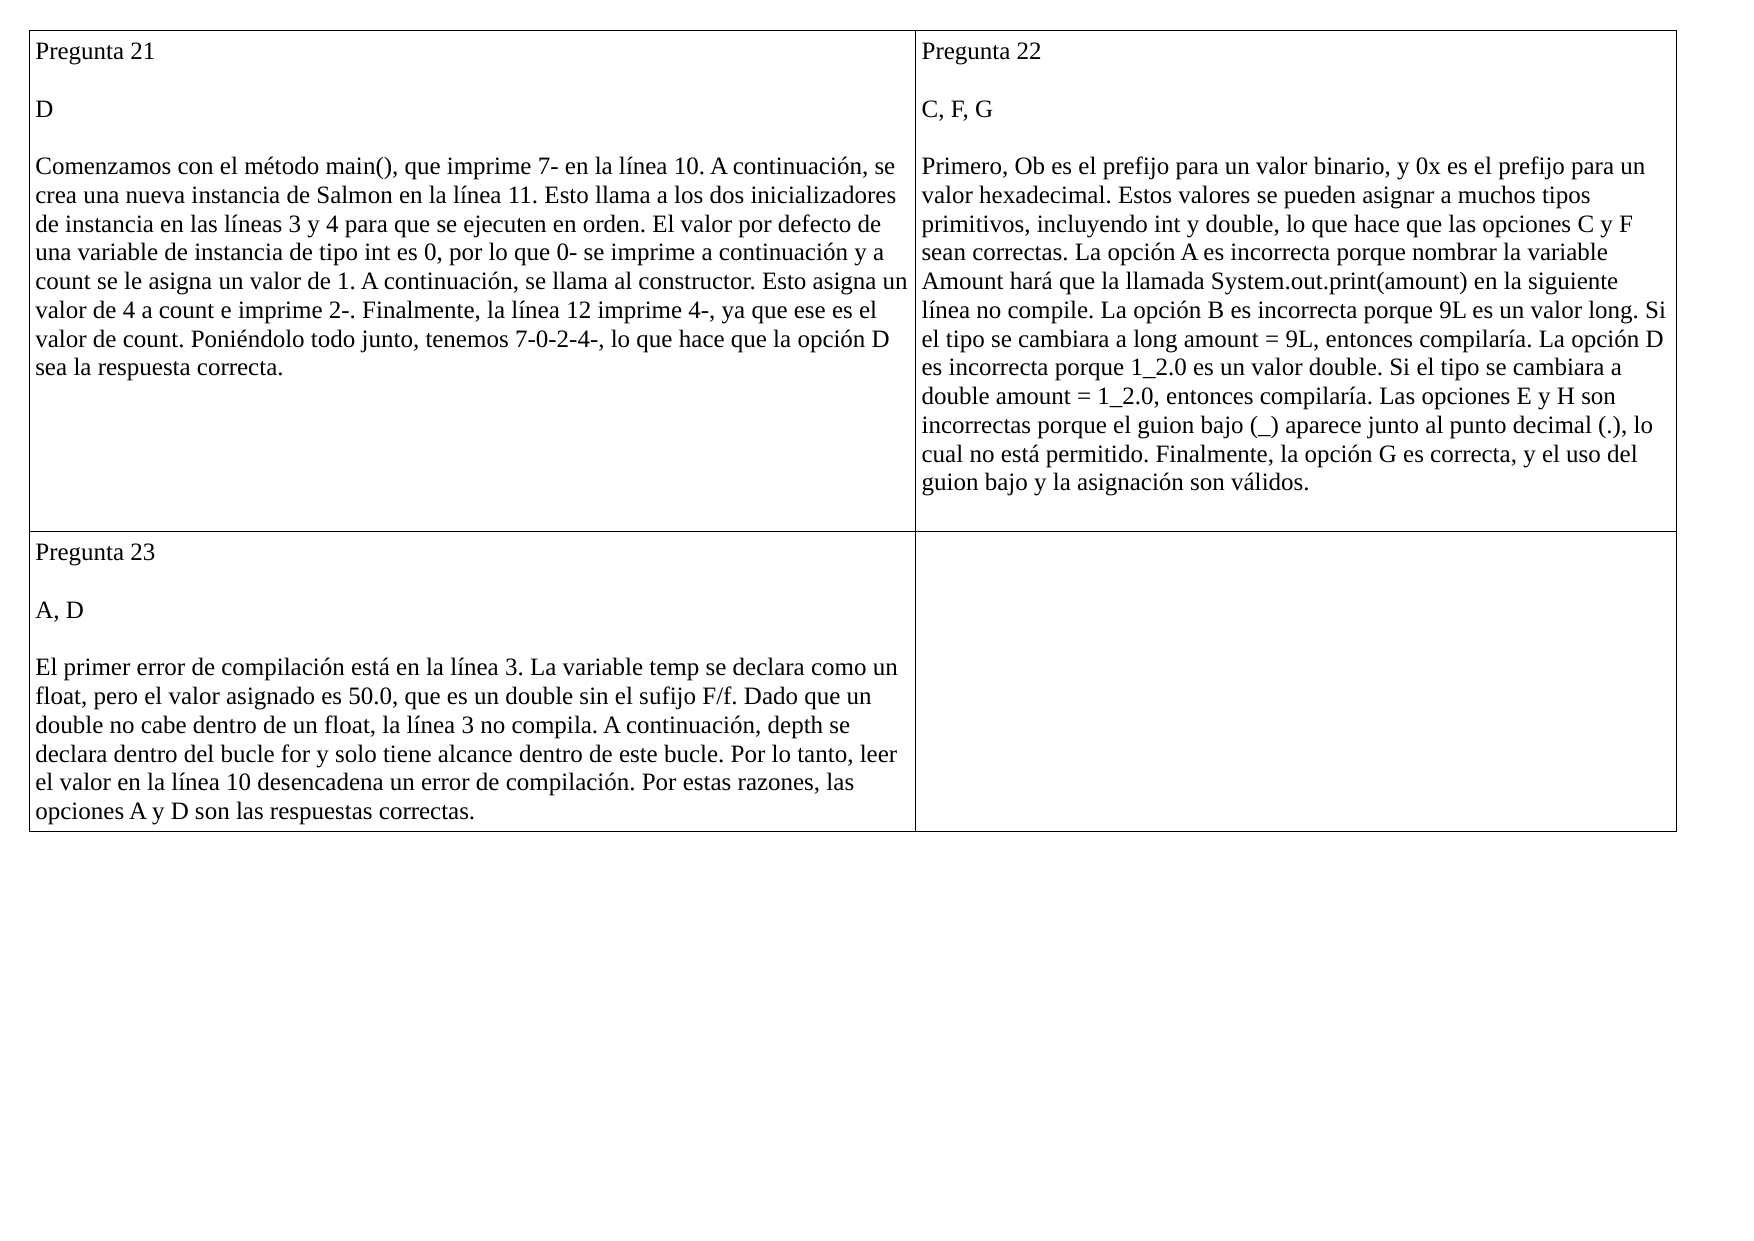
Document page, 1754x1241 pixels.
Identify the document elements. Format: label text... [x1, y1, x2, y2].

table_cell Pregunta 22 C, F, G Primero, Ob es el prefijo para un valor binario, y 0x es el prefijo para un valor hexadecimal. Estos valores se pueden asignar a muchos tipos primitivos, incluyendo int y double, lo que hace que las opciones C y F sean correctas. La opción A es incorrecta porque nombrar la variable Amount hará que la llamada System.out.print(amount) en la siguiente línea no compile. La opción B es incorrecta porque 9L es un valor long. Si el tipo se cambiara a long amount = 9L, entonces compilaría. La opción D es incorrecta porque 1_2.0 es un valor double. Si el tipo se cambiara a double amount = 1_2.0, entonces compilaría. Las opciones E y H son incorrectas porque el guion bajo (_) aparece junto al punto decimal (.), lo cual no está permitido. Finalmente, la opción G es correcta, y el uso del guion bajo y la asignación son válidos. [916, 31, 1676, 531]
table_cell Pregunta 23 A, D El primer error de compilación está en la línea 3. La variable temp se declara como un float, pero el valor asignado es 50.0, que es un double sin el sufijo F/f. Dado que un double no cabe dentro de un float, la línea 3 no compila. A continuación, depth se declara dentro del bucle for y solo tiene alcance dentro de este bucle. Por lo tanto, leer el valor en la línea 10 desencadena un error de compilación. Por estas razones, las opciones A y D son las respuestas correctas. [30, 532, 915, 831]
table_cell Pregunta 21 D Comenzamos con el método main(), que imprime 7- en la línea 10. A continuación, se crea una nueva instancia de Salmon en la línea 11. Esto llama a los dos inicializadores de instancia en las líneas 3 y 4 para que se ejecuten en orden. El valor por defecto de una variable de instancia de tipo int es 0, por lo que 0- se imprime a continuación y a count se le asigna un valor de 1. A continuación, se llama al constructor. Esto asigna un valor de 4 a count e imprime 2-. Finalmente, la línea 12 imprime 4-, ya que ese es el valor de count. Poniéndolo todo junto, tenemos 7-0-2-4-, lo que hace que la opción D sea la respuesta correcta. [30, 31, 915, 531]
table_cell [916, 532, 1676, 831]
